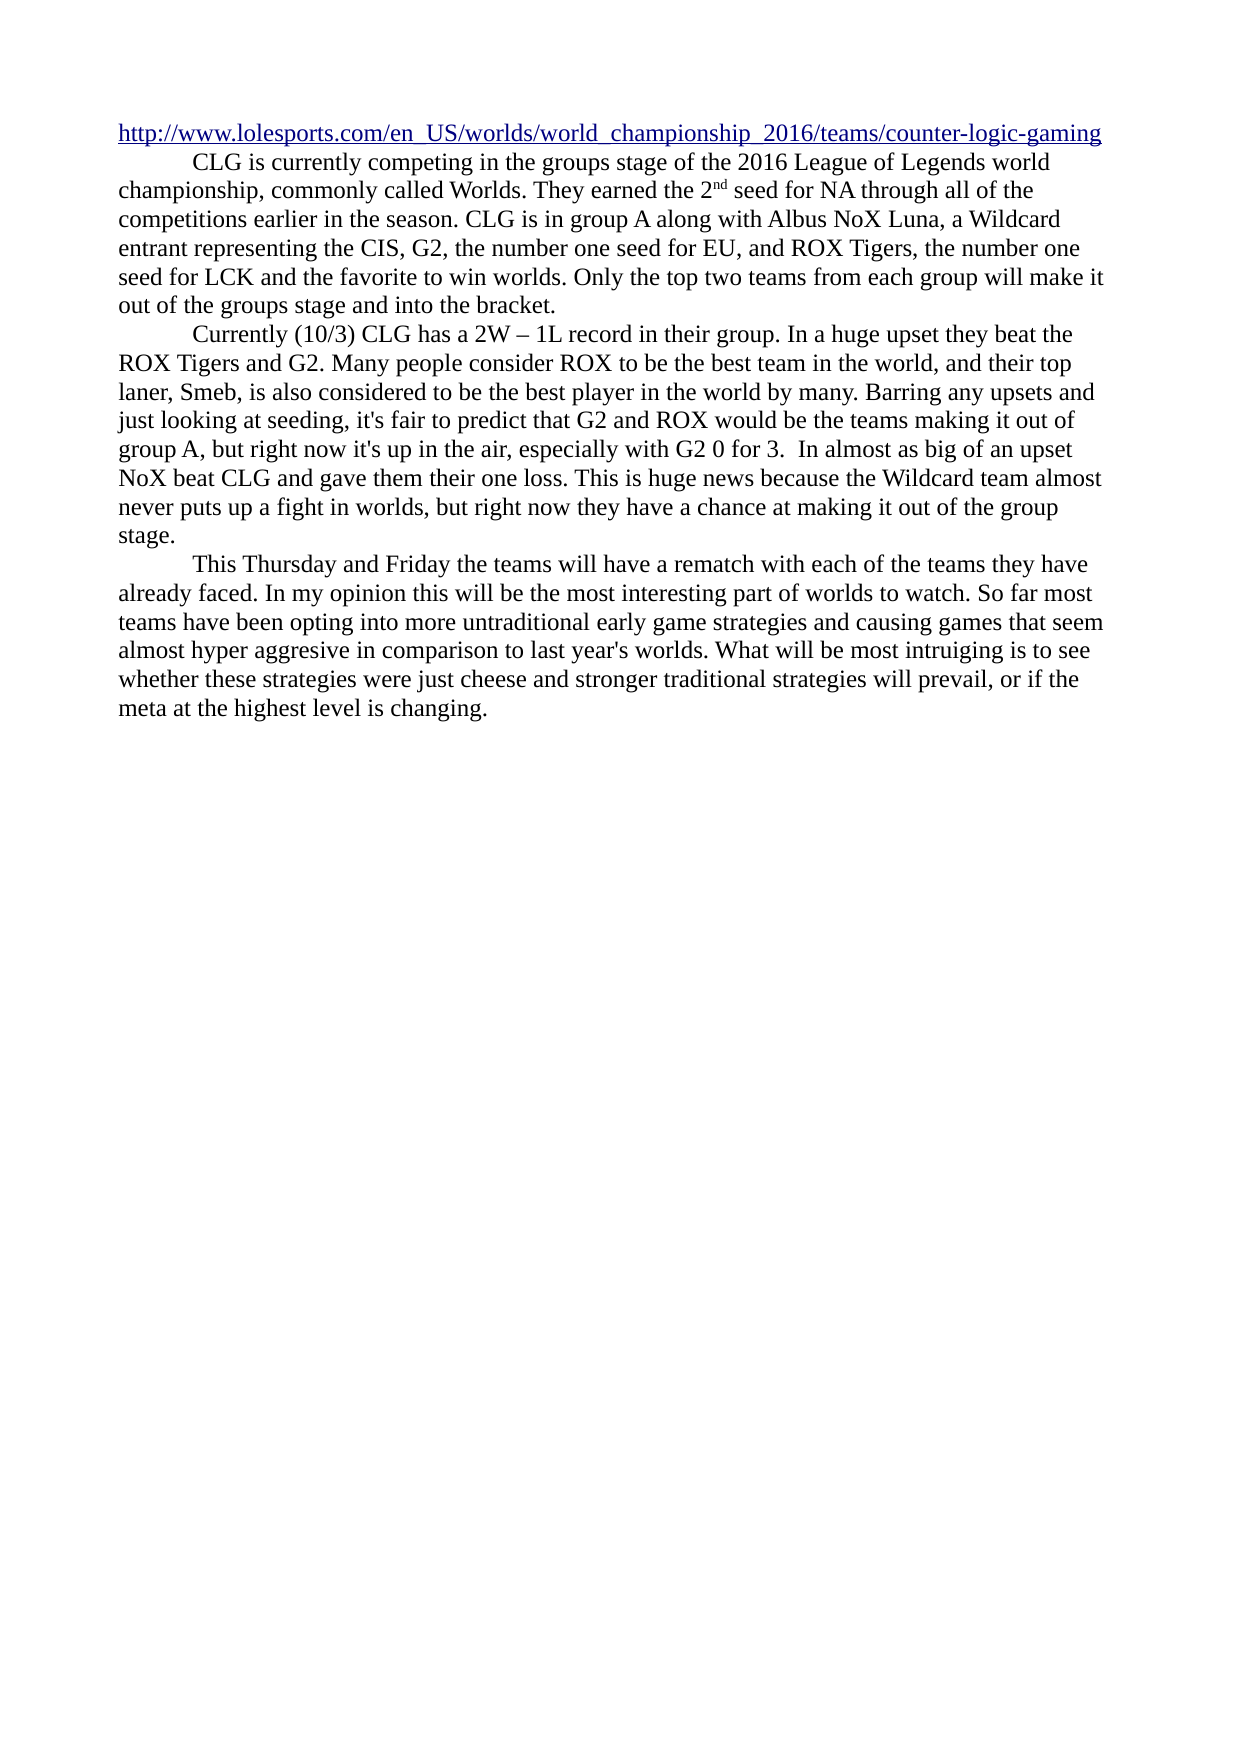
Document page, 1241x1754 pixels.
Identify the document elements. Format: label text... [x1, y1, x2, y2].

text CLG is currently competing in the groups stage of the 2016 League of Legends world championship, commonly called Worlds. They earned the 2nd seed for NA through all of the competitions earlier in the season. CLG is in group A along with Albus NoX Luna, a Wildcard entrant representing the CIS, G2, the number one seed for EU, and ROX Tigers, the number one seed for LCK and the favorite to win worlds. Only the top two teams from each group will make it out of the groups stage and into the bracket. [118, 147, 1122, 319]
text http://www.lolesports.com/en_US/worlds/world_championship_2016/teams/counter-logic-gaming [118, 118, 1122, 147]
text Currently (10/3) CLG has a 2W – 1L record in their group. In a huge upset they beat the ROX Tigers and G2. Many people consider ROX to be the best team in the world, and their top laner, Smeb, is also considered to be the best player in the world by many. Barring any upsets and just looking at seeding, it's fair to predict that G2 and ROX would be the teams making it out of group A, but right now it's up in the air, especially with G2 0 for 3. In almost as big of an upset NoX beat CLG and gave them their one loss. This is huge news because the Wildcard team almost never puts up a fight in worlds, but right now they have a chance at making it out of the group stage. [118, 319, 1122, 549]
text This Thursday and Friday the teams will have a rematch with each of the teams they have already faced. In my opinion this will be the most interesting part of worlds to watch. So far most teams have been opting into more untraditional early game strategies and causing games that seem almost hyper aggresive in comparison to last year's worlds. What will be most intruiging is to see whether these strategies were just cheese and stronger traditional strategies will prevail, or if the meta at the highest level is changing. [118, 549, 1122, 722]
